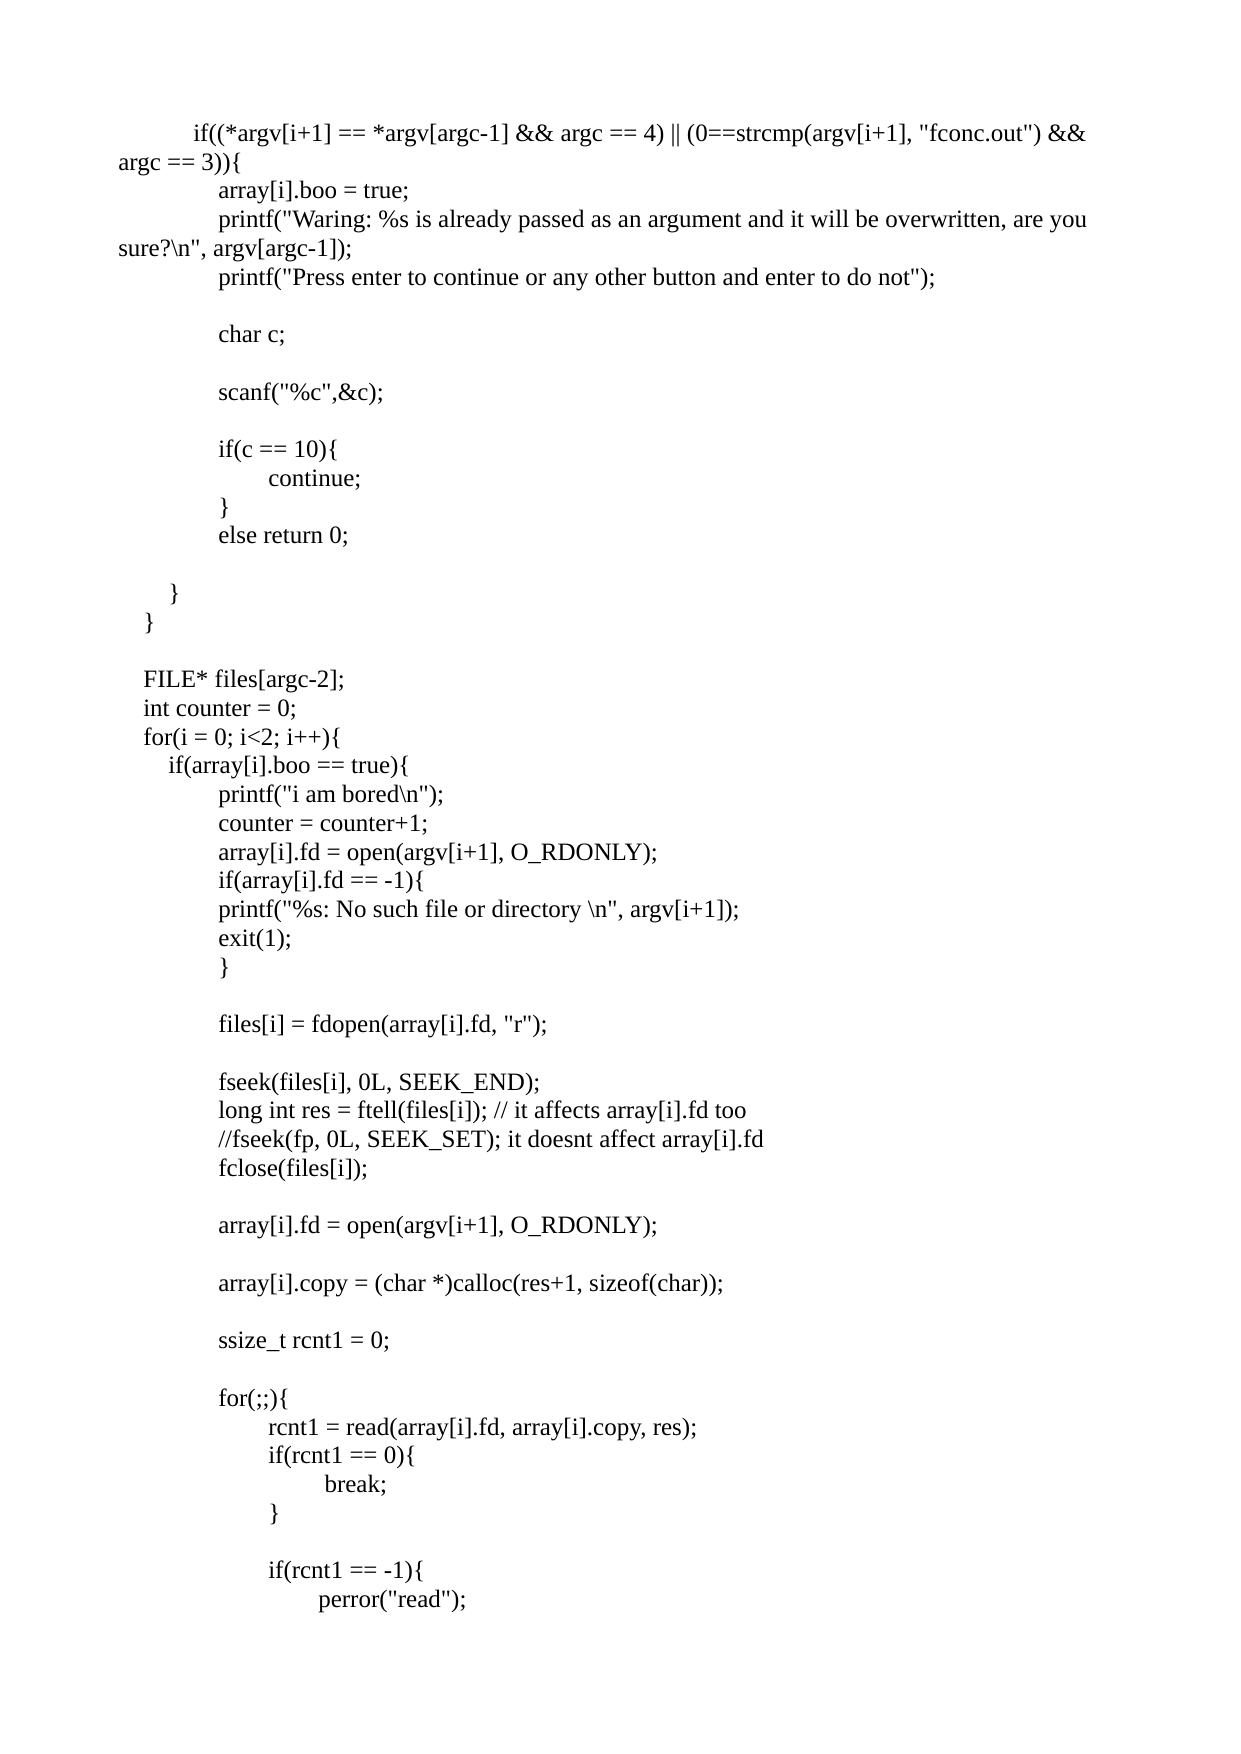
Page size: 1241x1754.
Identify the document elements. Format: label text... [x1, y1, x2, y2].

text } [118, 1498, 1122, 1527]
text printf("i am bored\n"); [118, 779, 1122, 808]
text } [118, 578, 1122, 607]
text if(c == 10){ [118, 434, 1122, 463]
text if((*argv[i+1] == *argv[argc-1] && argc == 4) || (0==strcmp(argv[i+1], "fconc.out") && argc == 3)){ [118, 118, 1122, 176]
text for(;;){ [118, 1383, 1122, 1412]
text else return 0; [118, 521, 1122, 549]
text fseek(files[i], 0L, SEEK_END); [118, 1067, 1122, 1096]
text } [118, 952, 1122, 981]
text array[i].boo = true; [118, 176, 1122, 204]
text if(rcnt1 == 0){ [118, 1441, 1122, 1469]
text exit(1); [118, 923, 1122, 952]
text if(array[i].fd == -1){ [118, 866, 1122, 894]
text //fseek(fp, 0L, SEEK_SET); it doesnt affect array[i].fd [118, 1124, 1122, 1153]
text fclose(files[i]); [118, 1153, 1122, 1182]
text array[i].fd = open(argv[i+1], O_RDONLY); [118, 837, 1122, 866]
text rcnt1 = read(array[i].fd, array[i].copy, res); [118, 1412, 1122, 1441]
text array[i].copy = (char *)calloc(res+1, sizeof(char)); [118, 1268, 1122, 1297]
text continue; [118, 463, 1122, 492]
text } [118, 607, 1122, 636]
text FILE* files[argc-2]; [118, 664, 1122, 693]
text counter = counter+1; [118, 808, 1122, 837]
text break; [118, 1469, 1122, 1498]
text } [118, 492, 1122, 521]
text long int res = ftell(files[i]); // it affects array[i].fd too [118, 1096, 1122, 1124]
text printf("Waring: %s is already passed as an argument and it will be overwritten, are you sure?\n", argv[argc-1]); [118, 204, 1122, 262]
text array[i].fd = open(argv[i+1], O_RDONLY); [118, 1211, 1122, 1239]
text if(array[i].boo == true){ [118, 751, 1122, 779]
text ssize_t rcnt1 = 0; [118, 1326, 1122, 1354]
text for(i = 0; i<2; i++){ [118, 722, 1122, 751]
text printf("%s: No such file or directory \n", argv[i+1]); [118, 894, 1122, 923]
text int counter = 0; [118, 693, 1122, 722]
text scanf("%c",&c); [118, 377, 1122, 406]
text perror("read"); [118, 1584, 1122, 1613]
text printf("Press enter to continue or any other button and enter to do not"); [118, 262, 1122, 291]
text char c; [118, 319, 1122, 348]
text files[i] = fdopen(array[i].fd, "r"); [118, 1009, 1122, 1038]
text if(rcnt1 == -1){ [118, 1556, 1122, 1584]
